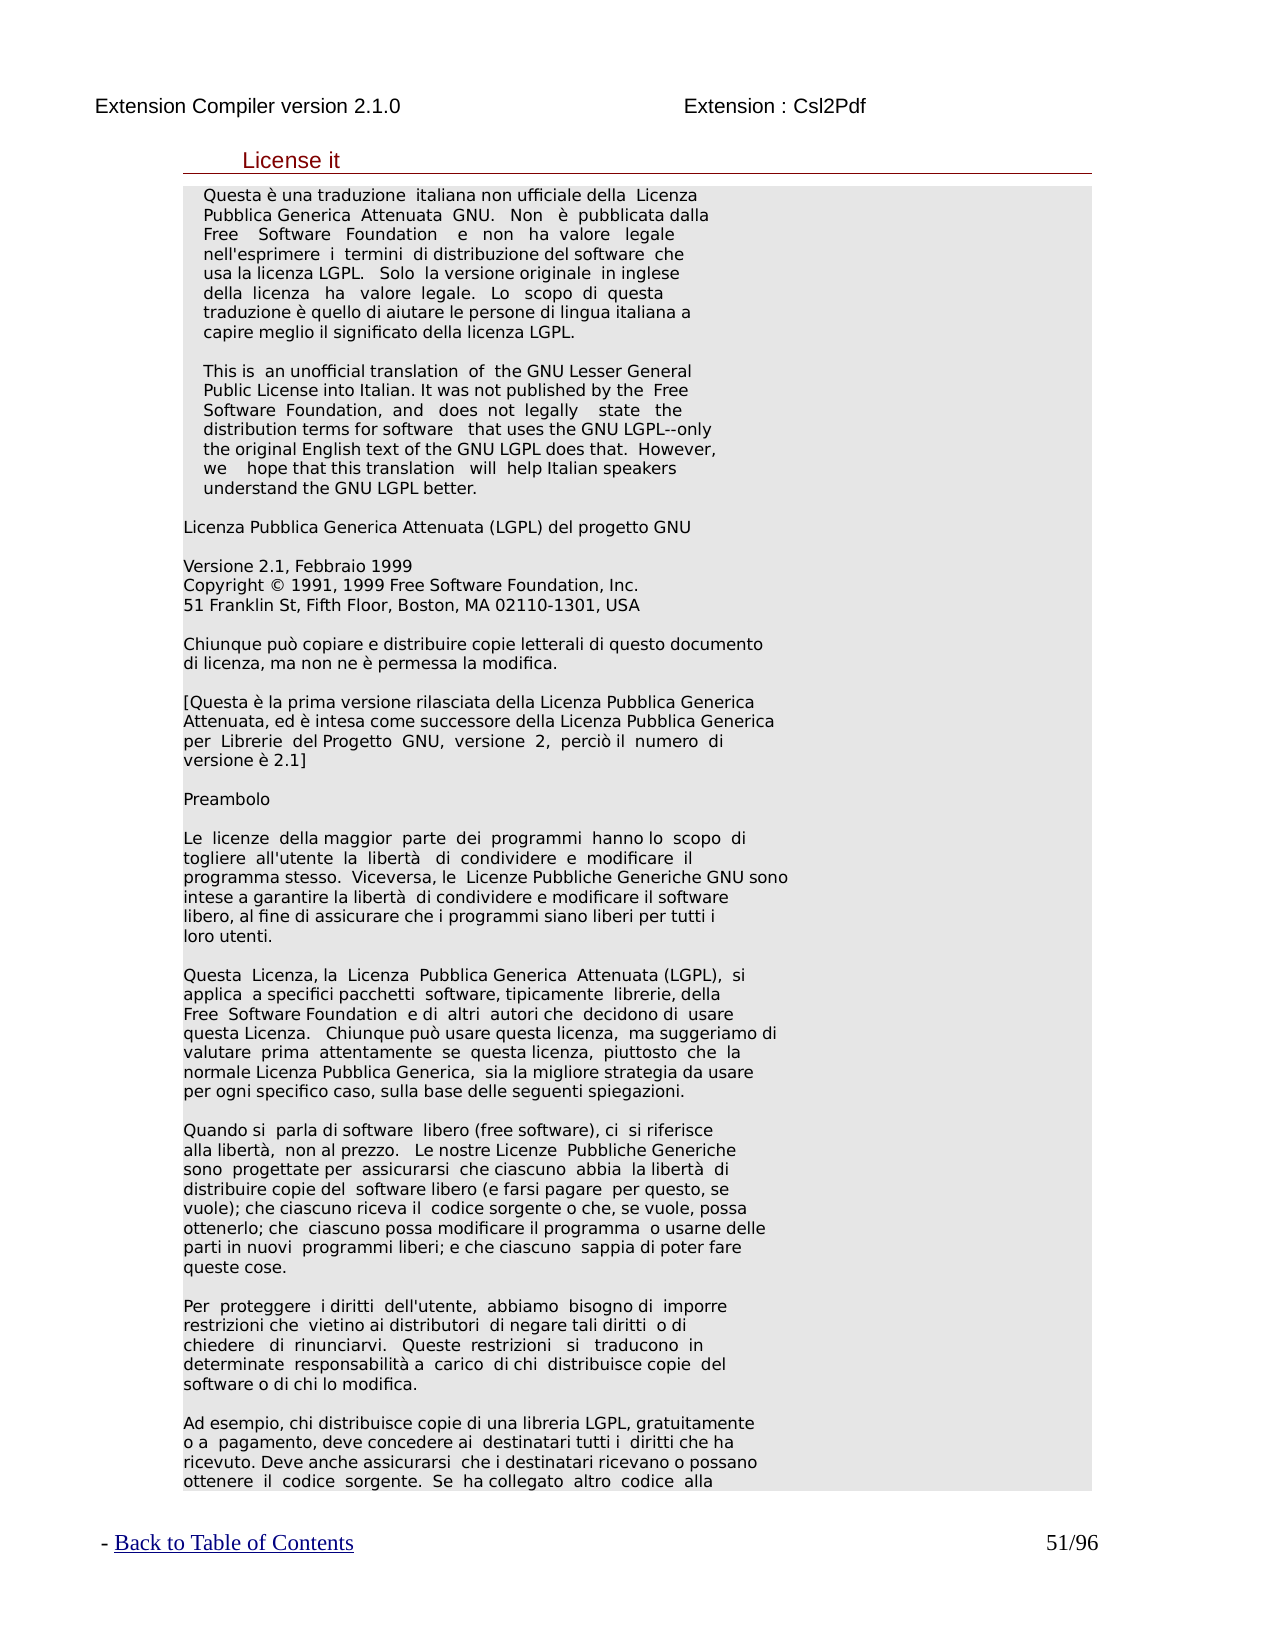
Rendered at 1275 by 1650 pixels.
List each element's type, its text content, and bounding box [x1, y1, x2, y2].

text togliere all'utente la libertà di condividere e modificare il [183, 849, 1092, 868]
text capire meglio il significato della licenza LGPL. [183, 323, 1092, 342]
text the original English text of the GNU LGPL does that. However, [183, 439, 1092, 459]
text distribution terms for software that uses the GNU LGPL--only [183, 420, 1092, 439]
text Public License into Italian. It was not published by the Free [183, 381, 1092, 401]
text di licenza, ma non ne è permessa la modifica. [183, 654, 1092, 673]
text o a pagamento, deve concedere ai destinatari tutti i diritti che ha [183, 1433, 1092, 1452]
text Attenuata, ed è intesa come successore della Licenza Pubblica Generica [183, 712, 1092, 732]
text restrizioni che vietino ai distributori di negare tali diritti o di [183, 1316, 1092, 1336]
text chiedere di rinunciarvi. Queste restrizioni si traducono in [183, 1336, 1092, 1355]
text usa la licenza LGPL. Solo la versione originale in inglese [183, 264, 1092, 284]
text normale Licenza Pubblica Generica, sia la migliore strategia da usare [183, 1063, 1092, 1082]
text software o di chi lo modifica. [183, 1374, 1092, 1394]
text nell'esprimere i termini di distribuzione del software che [183, 245, 1092, 264]
text understand the GNU LGPL better. [183, 478, 1092, 498]
text Preambolo [183, 790, 1092, 810]
text Questa Licenza, la Licenza Pubblica Generica Attenuata (LGPL), si [183, 966, 1092, 985]
text loro utenti. [183, 927, 1092, 946]
text ottenere il codice sorgente. Se ha collegato altro codice alla [183, 1472, 1092, 1491]
text alla libertà, non al prezzo. Le nostre Licenze Pubbliche Generiche [183, 1141, 1092, 1160]
text Per proteggere i diritti dell'utente, abbiamo bisogno di imporre [183, 1297, 1092, 1316]
text per Librerie del Progetto GNU, versione 2, perciò il numero di [183, 732, 1092, 751]
text Le licenze della maggior parte dei programmi hanno lo scopo di [183, 829, 1092, 849]
text 51 Franklin St, Fifth Floor, Boston, MA 02110-1301, USA [183, 595, 1092, 615]
text libero, al fine di assicurare che i programmi siano liberi per tutti i [183, 907, 1092, 927]
text Pubblica Generica Attenuata GNU. Non è pubblicata dalla [183, 206, 1092, 225]
text intese a garantire la libertà di condividere e modificare il software [183, 888, 1092, 907]
text ricevuto. Deve anche assicurarsi che i destinatari ricevano o possano [183, 1452, 1092, 1472]
text Free Software Foundation e di altri autori che decidono di usare [183, 1004, 1092, 1024]
text sono progettate per assicurarsi che ciascuno abbia la libertà di [183, 1160, 1092, 1180]
text Licenza Pubblica Generica Attenuata (LGPL) del progetto GNU [183, 517, 1092, 537]
text traduzione è quello di aiutare le persone di lingua italiana a [183, 303, 1092, 323]
text Versione 2.1, Febbraio 1999 [183, 556, 1092, 576]
text Ad esempio, chi distribuisce copie di una libreria LGPL, gratuitamente [183, 1413, 1092, 1433]
text Chiunque può copiare e distribuire copie letterali di questo documento [183, 634, 1092, 654]
text distribuire copie del software libero (e farsi pagare per questo, se [183, 1180, 1092, 1199]
text Software Foundation, and does not legally state the [183, 401, 1092, 420]
text vuole); che ciascuno riceva il codice sorgente o che, se vuole, possa [183, 1199, 1092, 1219]
text Questa è una traduzione italiana non ufficiale della Licenza [183, 186, 1092, 206]
text versione è 2.1] [183, 751, 1092, 771]
text This is an unofficial translation of the GNU Lesser General [183, 362, 1092, 381]
text parti in nuovi programmi liberi; e che ciascuno sappia di poter fare [183, 1238, 1092, 1258]
text we hope that this translation will help Italian speakers [183, 459, 1092, 478]
text della licenza ha valore legale. Lo scopo di questa [183, 284, 1092, 303]
text License it [183, 147, 1092, 173]
text [Questa è la prima versione rilasciata della Licenza Pubblica Generica [183, 693, 1092, 712]
text ottenerlo; che ciascuno possa modificare il programma o usarne delle [183, 1219, 1092, 1238]
text Copyright © 1991, 1999 Free Software Foundation, Inc. [183, 576, 1092, 595]
text questa Licenza. Chiunque può usare questa licenza, ma suggeriamo di [183, 1024, 1092, 1043]
text queste cose. [183, 1258, 1092, 1277]
text Quando si parla di software libero (free software), ci si riferisce [183, 1121, 1092, 1141]
text Free Software Foundation e non ha valore legale [183, 225, 1092, 245]
text programma stesso. Viceversa, le Licenze Pubbliche Generiche GNU sono [183, 868, 1092, 888]
text applica a specifici pacchetti software, tipicamente librerie, della [183, 985, 1092, 1004]
text valutare prima attentamente se questa licenza, piuttosto che la [183, 1043, 1092, 1063]
text determinate responsabilità a carico di chi distribuisce copie del [183, 1355, 1092, 1374]
text per ogni specifico caso, sulla base delle seguenti spiegazioni. [183, 1082, 1092, 1102]
